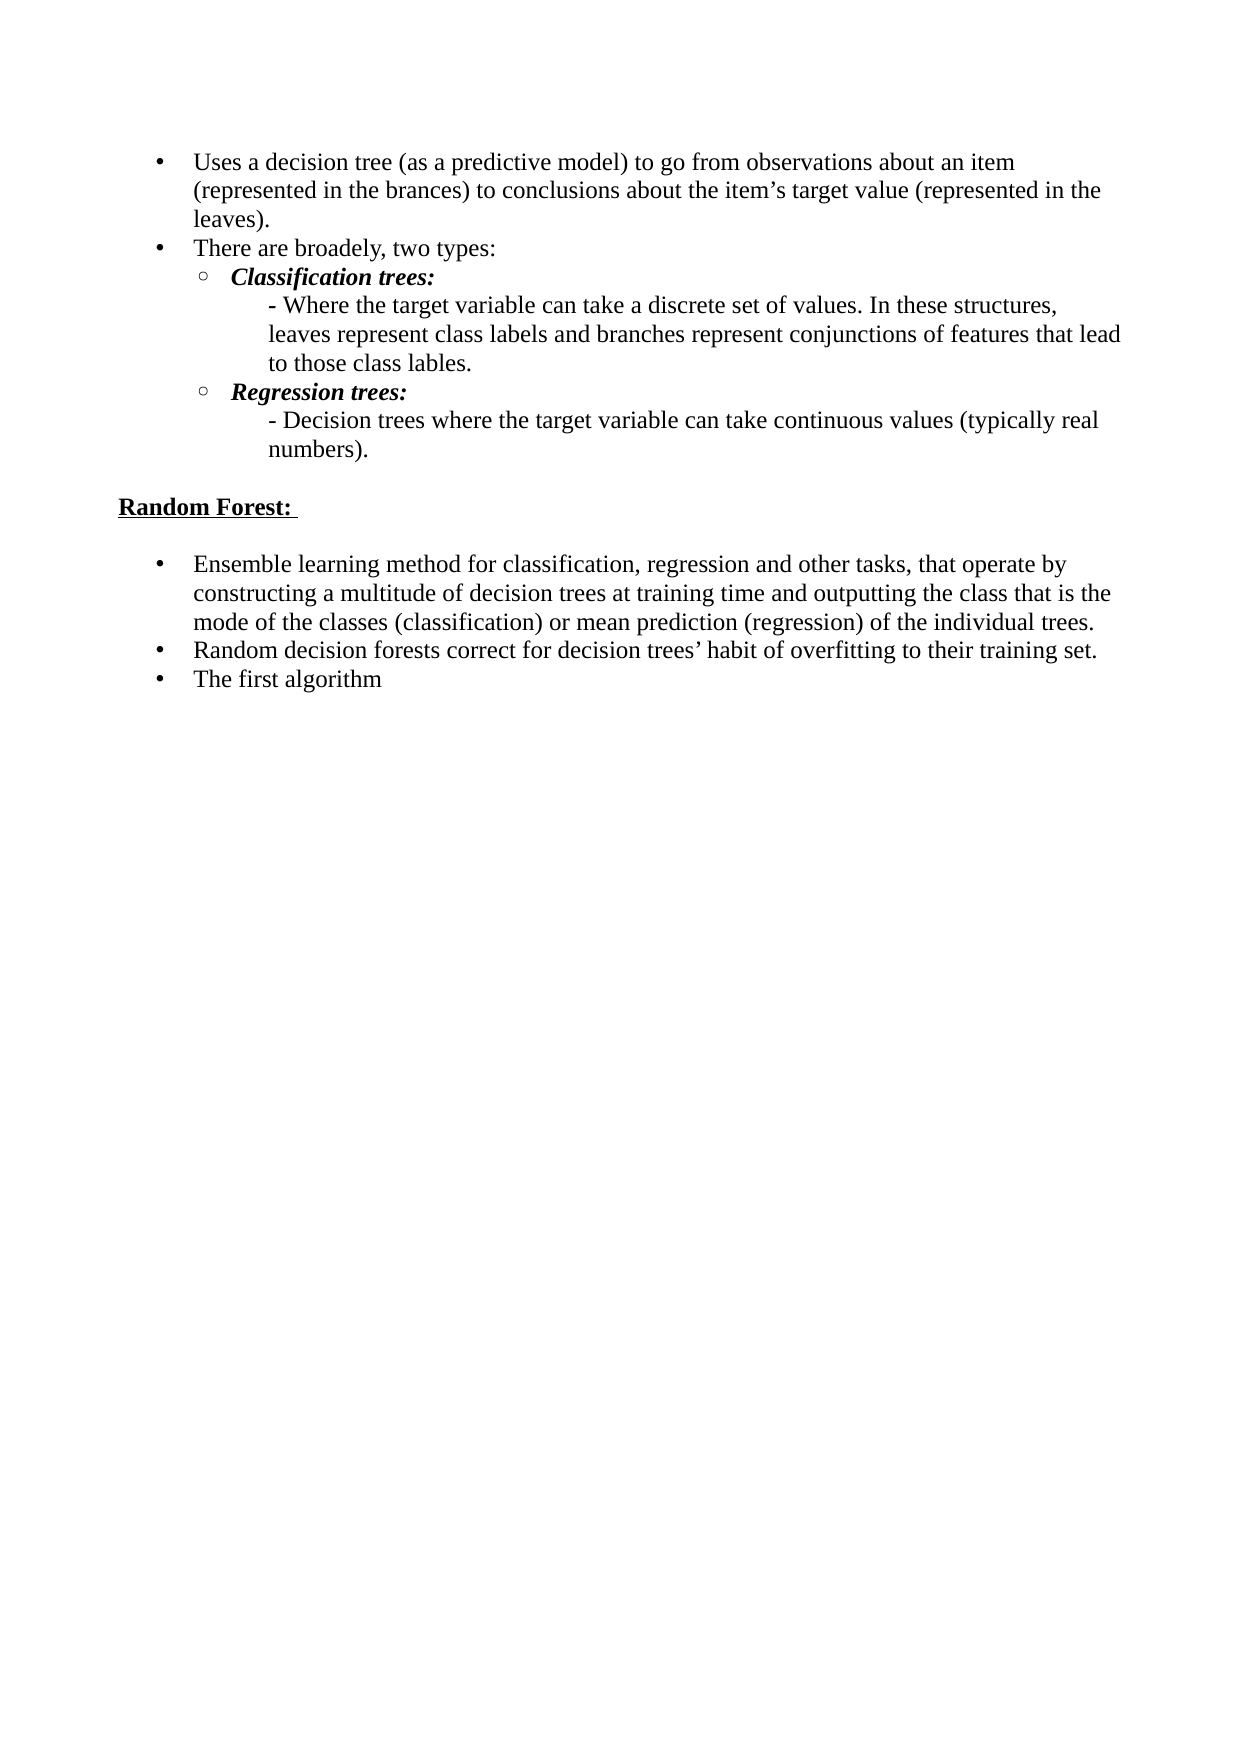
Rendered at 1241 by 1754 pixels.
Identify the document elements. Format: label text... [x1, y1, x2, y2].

list Uses a decision tree (as a predictive model) to go from observations about an item (represented in the brances) to conclusions about the item’s target value (represented in the leaves). [156, 147, 1122, 233]
list There are broadely, two types: [156, 233, 1122, 262]
list - Where the target variable can take a discrete set of values. In these structures, leaves represent class labels and branches represent conjunctions of features that lead to those class lables. [231, 291, 1122, 377]
text Random Forest: [118, 492, 1122, 521]
list Ensemble learning method for classification, regression and other tasks, that operate by constructing a multitude of decision trees at training time and outputting the class that is the mode of the classes (classification) or mean prediction (regression) of the individual trees. [156, 549, 1122, 636]
list The first algorithm [156, 664, 1122, 693]
list Random decision forests correct for decision trees’ habit of overfitting to their training set. [156, 636, 1122, 664]
list Classification trees: [193, 262, 1122, 291]
list - Decision trees where the target variable can take continuous values (typically real numbers). [231, 406, 1122, 463]
list Regression trees: [193, 377, 1122, 406]
